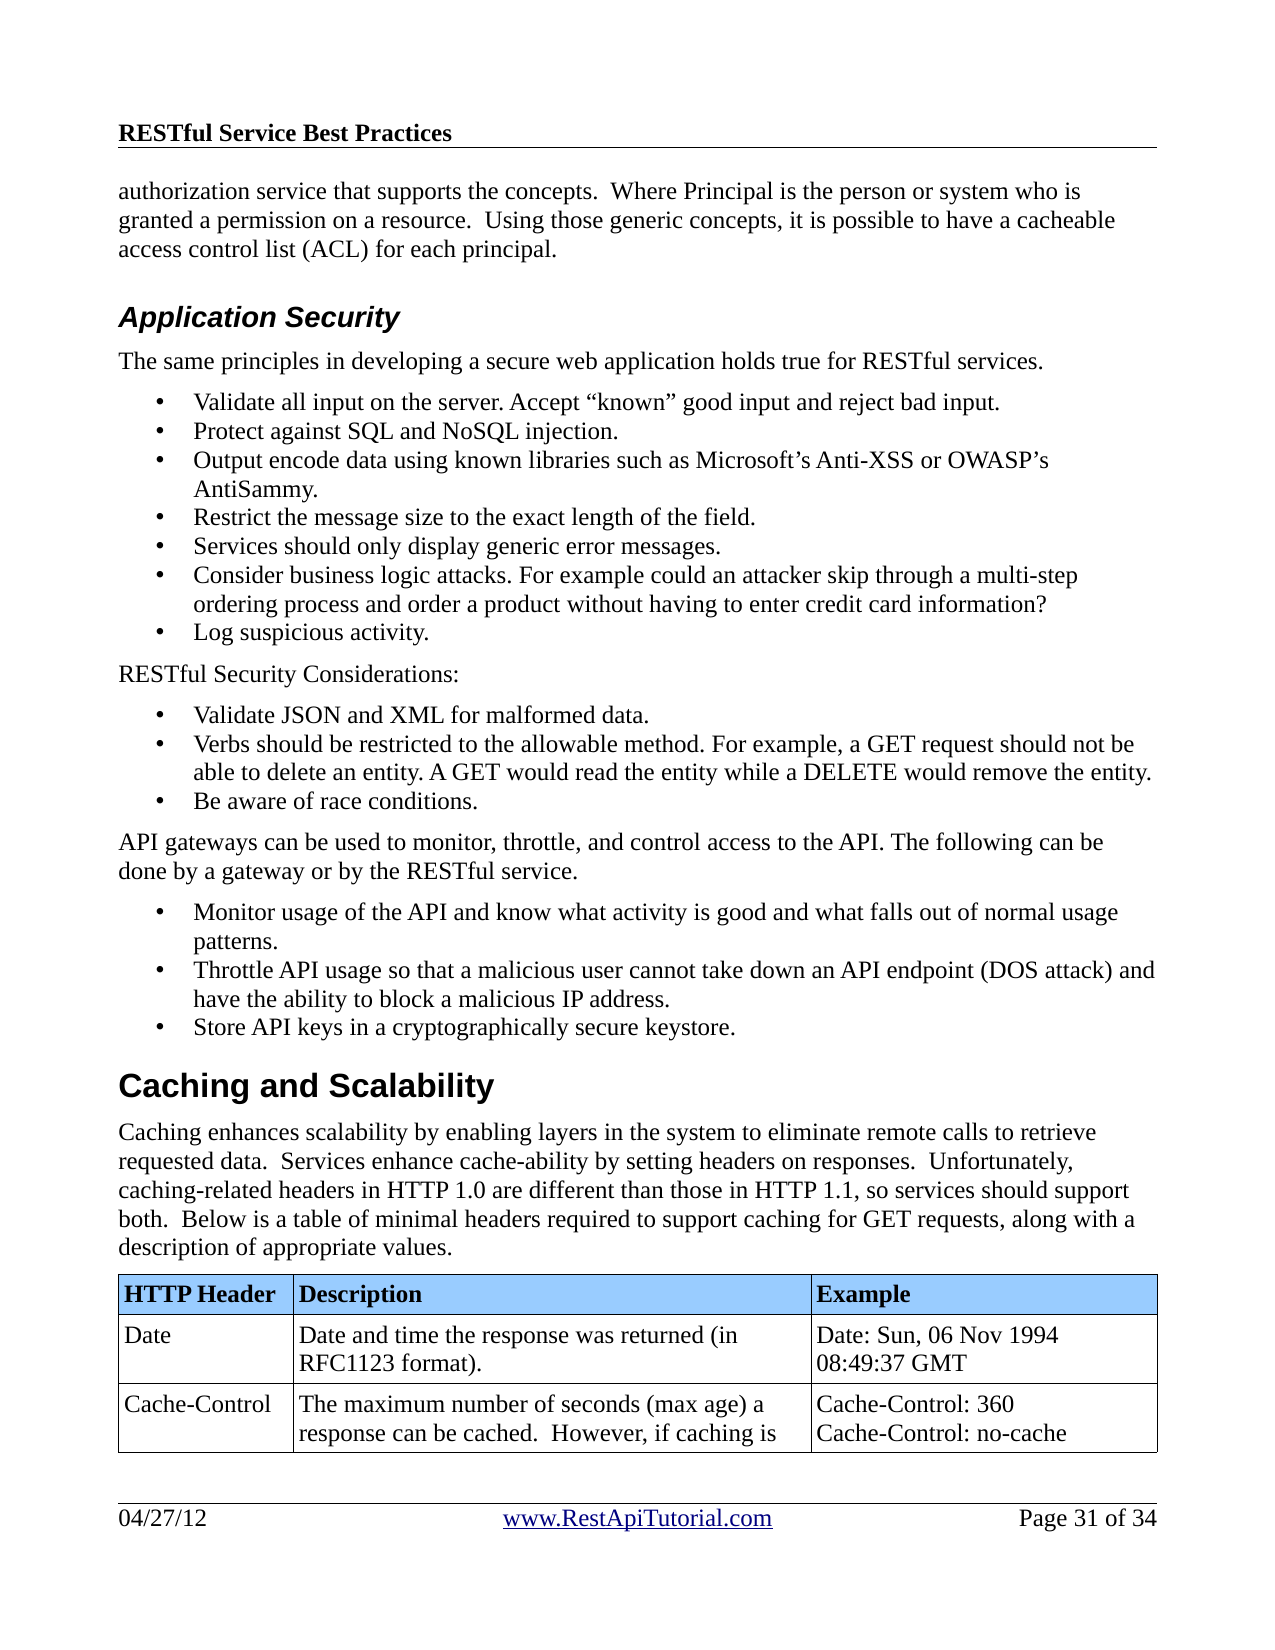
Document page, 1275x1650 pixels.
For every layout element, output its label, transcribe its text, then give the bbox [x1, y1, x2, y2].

list Be aware of race conditions. [156, 786, 1157, 815]
list Validate all input on the server. Accept “known” good input and reject bad input. [156, 387, 1157, 416]
table_cell Date [119, 1315, 293, 1383]
text RESTful Security Considerations: [118, 659, 1157, 687]
table_cell Date: Sun, 06 Nov 1994 08:49:37 GMT [812, 1315, 1157, 1383]
list Consider business logic attacks. For example could an attacker skip through a multi-step ordering process and order a product without having to enter credit card information? [156, 560, 1157, 617]
text The same principles in developing a secure web application holds true for RESTful services. [118, 346, 1157, 375]
table_cell The maximum number of seconds (max age) a response can be cached. However, if caching is [294, 1384, 811, 1452]
subtitle Application Security [118, 300, 1157, 334]
text authorization service that supports the concepts. Where Principal is the person or system who is granted a permission on a resource. Using those generic concepts, it is possible to have a cacheable access control list (ACL) for each principal. [118, 176, 1157, 263]
text API gateways can be used to monitor, throttle, and control access to the API. The following can be done by a gateway or by the RESTful service. [118, 827, 1157, 885]
table_cell Date and time the response was returned (in RFC1123 format). [294, 1315, 811, 1383]
list Store API keys in a cryptographically secure keystore. [156, 1012, 1157, 1041]
table_header Example [812, 1275, 1157, 1314]
list Validate JSON and XML for malformed data. [156, 700, 1157, 729]
table_cell Cache-Control [119, 1384, 293, 1452]
table_header Description [294, 1275, 811, 1314]
list Protect against SQL and NoSQL injection. [156, 416, 1157, 445]
subtitle Caching and Scalability [118, 1066, 1157, 1105]
list Restrict the message size to the exact length of the field. [156, 502, 1157, 531]
list Log suspicious activity. [156, 617, 1157, 646]
list Output encode data using known libraries such as Microsoft’s Anti-XSS or OWASP’s AntiSammy. [156, 445, 1157, 502]
list Verbs should be restricted to the allowable method. For example, a GET request should not be able to delete an entity. A GET would read the entity while a DELETE would remove the entity. [156, 729, 1157, 786]
list Throttle API usage so that a malicious user cannot take down an API endpoint (DOS attack) and have the ability to block a malicious IP address. [156, 955, 1157, 1012]
text Caching enhances scalability by enabling layers in the system to eliminate remote calls to retrieve requested data. Services enhance cache-ability by setting headers on responses. Unfortunately, caching-related headers in HTTP 1.0 are different than those in HTTP 1.1, so services should support both. Below is a table of minimal headers required to support caching for GET requests, along with a description of appropriate values. [118, 1117, 1157, 1261]
table_cell Cache-Control: 360 Cache-Control: no-cache [812, 1384, 1157, 1452]
table_header HTTP Header [119, 1275, 293, 1314]
list Monitor usage of the API and know what activity is good and what falls out of normal usage patterns. [156, 897, 1157, 955]
list Services should only display generic error messages. [156, 531, 1157, 560]
